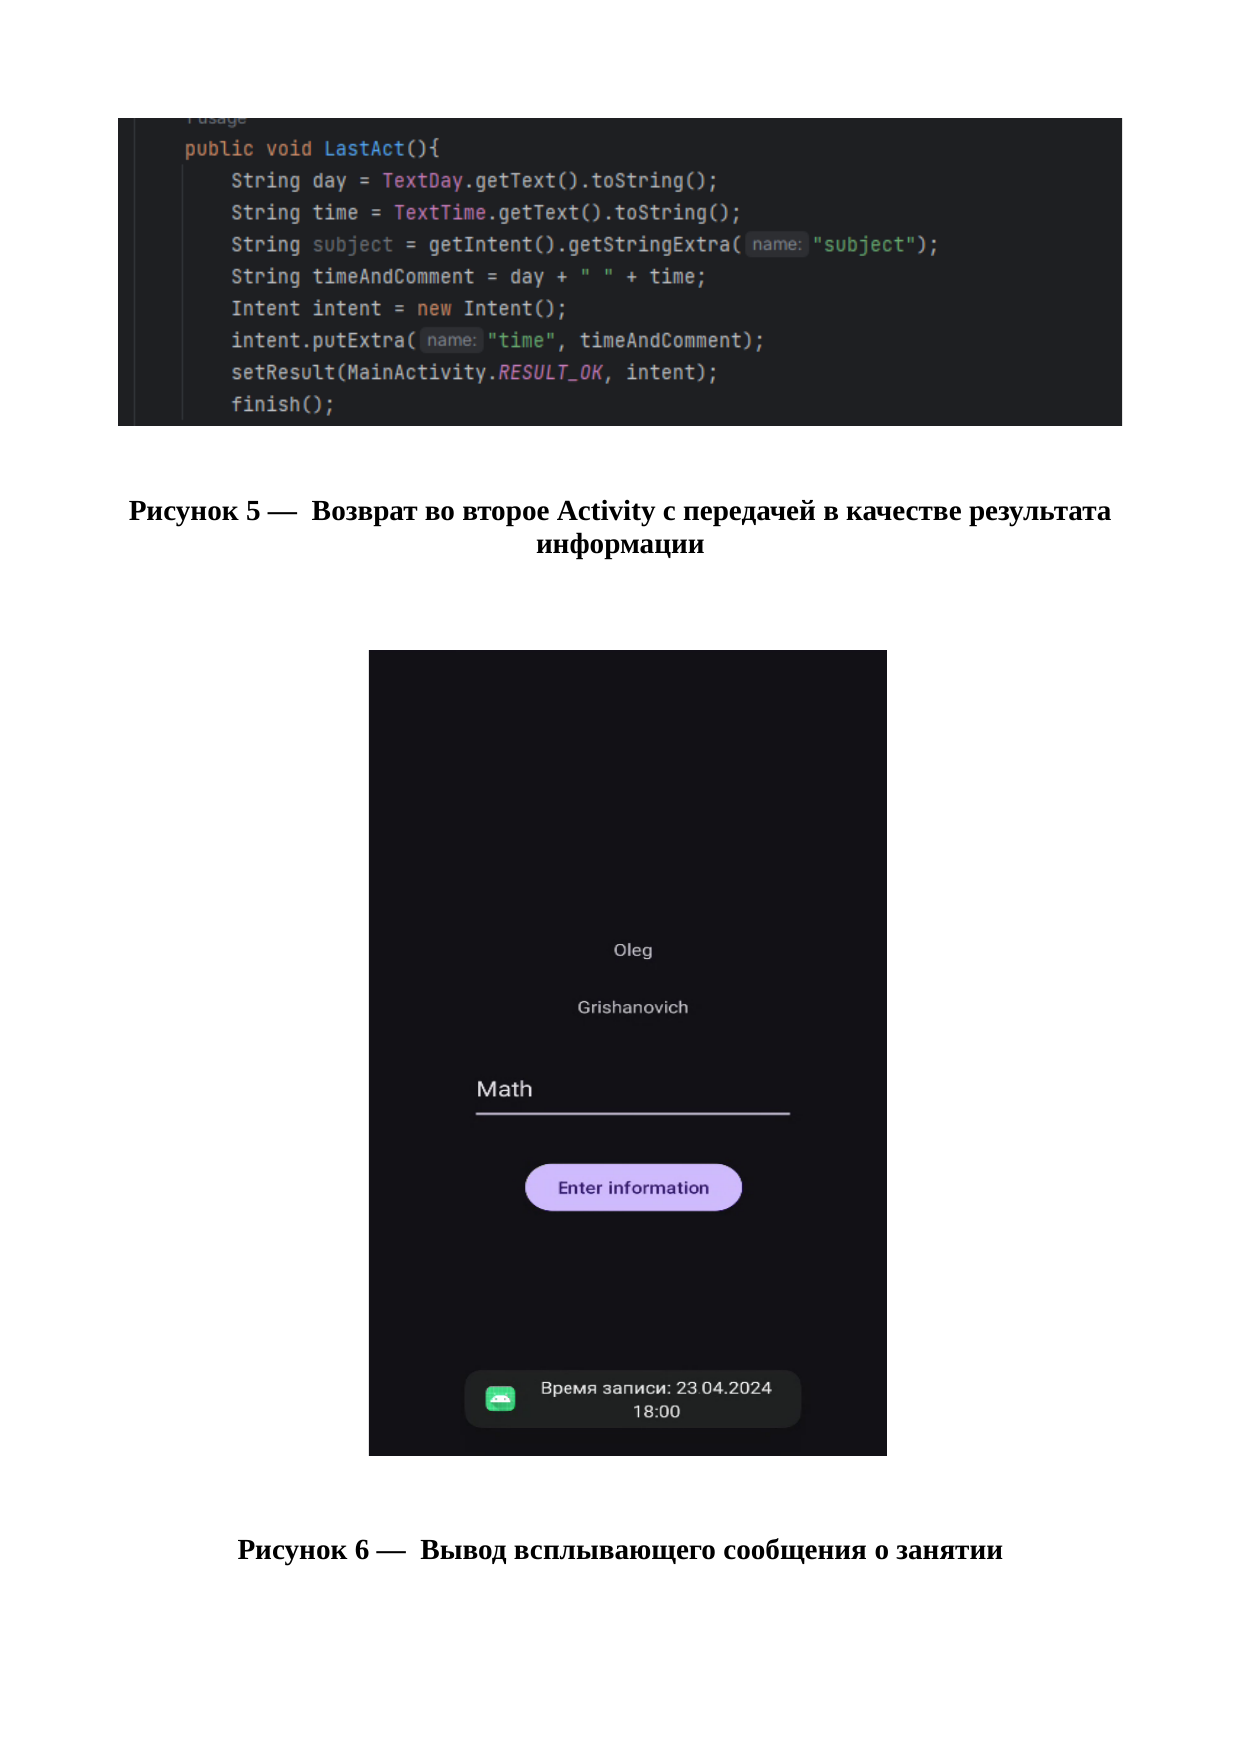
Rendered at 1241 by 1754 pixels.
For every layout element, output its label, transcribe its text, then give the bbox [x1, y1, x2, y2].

picture [368, 650, 887, 1456]
text Рисунок 6 — Вывод всплывающего сообщения о занятии [118, 1532, 1122, 1566]
picture [118, 118, 1123, 426]
text Рисунок 5 — Возврат во второе Activity с передачей в качестве результата информации [118, 493, 1122, 560]
